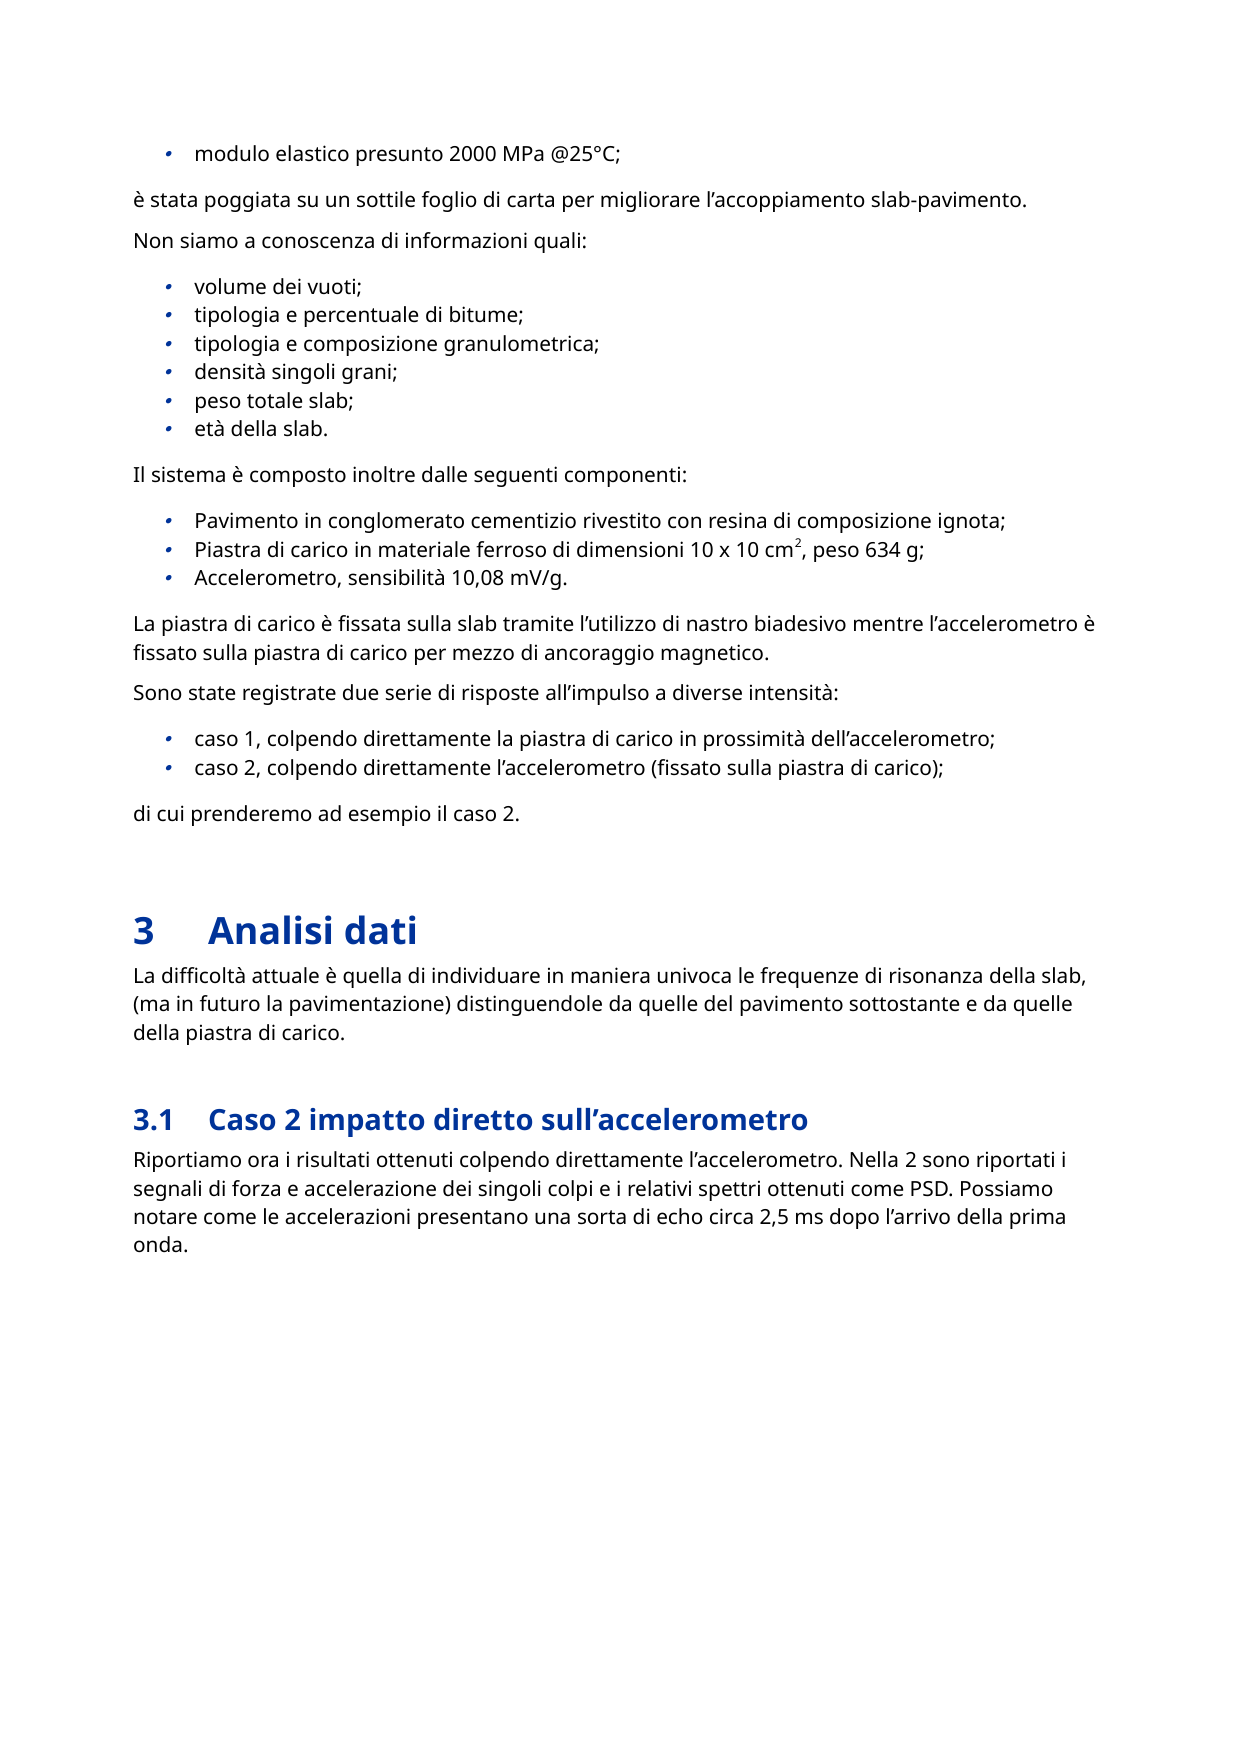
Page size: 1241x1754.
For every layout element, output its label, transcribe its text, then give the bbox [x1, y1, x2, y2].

text è stata poggiata su un sottile foglio di carta per migliorare l’accoppiamento slab-pavimento. [133, 186, 1107, 214]
list caso 1, colpendo direttamente la piastra di carico in prossimità dell’accelerometro; [170, 724, 1107, 753]
text Non siamo a conoscenza di informazioni quali: [133, 226, 1107, 254]
text La piastra di carico è fissata sulla slab tramite l’utilizzo di nastro biadesivo mentre l’accelerometro è fissato sulla piastra di carico per mezzo di ancoraggio magnetico. [133, 609, 1107, 666]
list età della slab. [170, 414, 1107, 443]
text Riportiamo ora i risultati ottenuti colpendo direttamente l’accelerometro. Nella Figura 2 sono riportati i segnali di forza e accelerazione dei singoli colpi e i relativi spettri ottenuti come PSD. Possiamo notare come le accelerazioni presentano una sorta di echo circa 2,5 ms dopo l’arrivo della prima onda. [133, 1145, 1107, 1259]
list tipologia e composizione granulometrica; [170, 329, 1107, 357]
subtitle Analisi dati [133, 904, 1107, 955]
list densità singoli grani; [170, 357, 1107, 386]
list volume dei vuoti; [170, 272, 1107, 300]
list Piastra di carico in materiale ferroso di dimensioni 10 x 10 cm2, peso 634 g; [170, 535, 1107, 563]
list Accelerometro, sensibilità 10,08 mV/g. [170, 563, 1107, 592]
text Il sistema è composto inoltre dalle seguenti componenti: [133, 460, 1107, 489]
list modulo elastico presunto 2000 MPa @25°C; [170, 139, 1107, 168]
list Pavimento in conglomerato cementizio rivestito con resina di composizione ignota; [170, 506, 1107, 535]
list caso 2, colpendo direttamente l’accelerometro (fissato sulla piastra di carico); [170, 753, 1107, 781]
text di cui prenderemo ad esempio il caso 2. [133, 799, 1107, 827]
subtitle Caso 2 impatto diretto sull’accelerometro [133, 1100, 1107, 1139]
text Sono state registrate due serie di risposte all’impulso a diverse intensità: [133, 678, 1107, 707]
list tipologia e percentuale di bitume; [170, 300, 1107, 329]
list peso totale slab; [170, 386, 1107, 414]
text La difficoltà attuale è quella di individuare in maniera univoca le frequenze di risonanza della slab, (ma in futuro la pavimentazione) distinguendole da quelle del pavimento sottostante e da quelle della piastra di carico. [133, 961, 1107, 1046]
